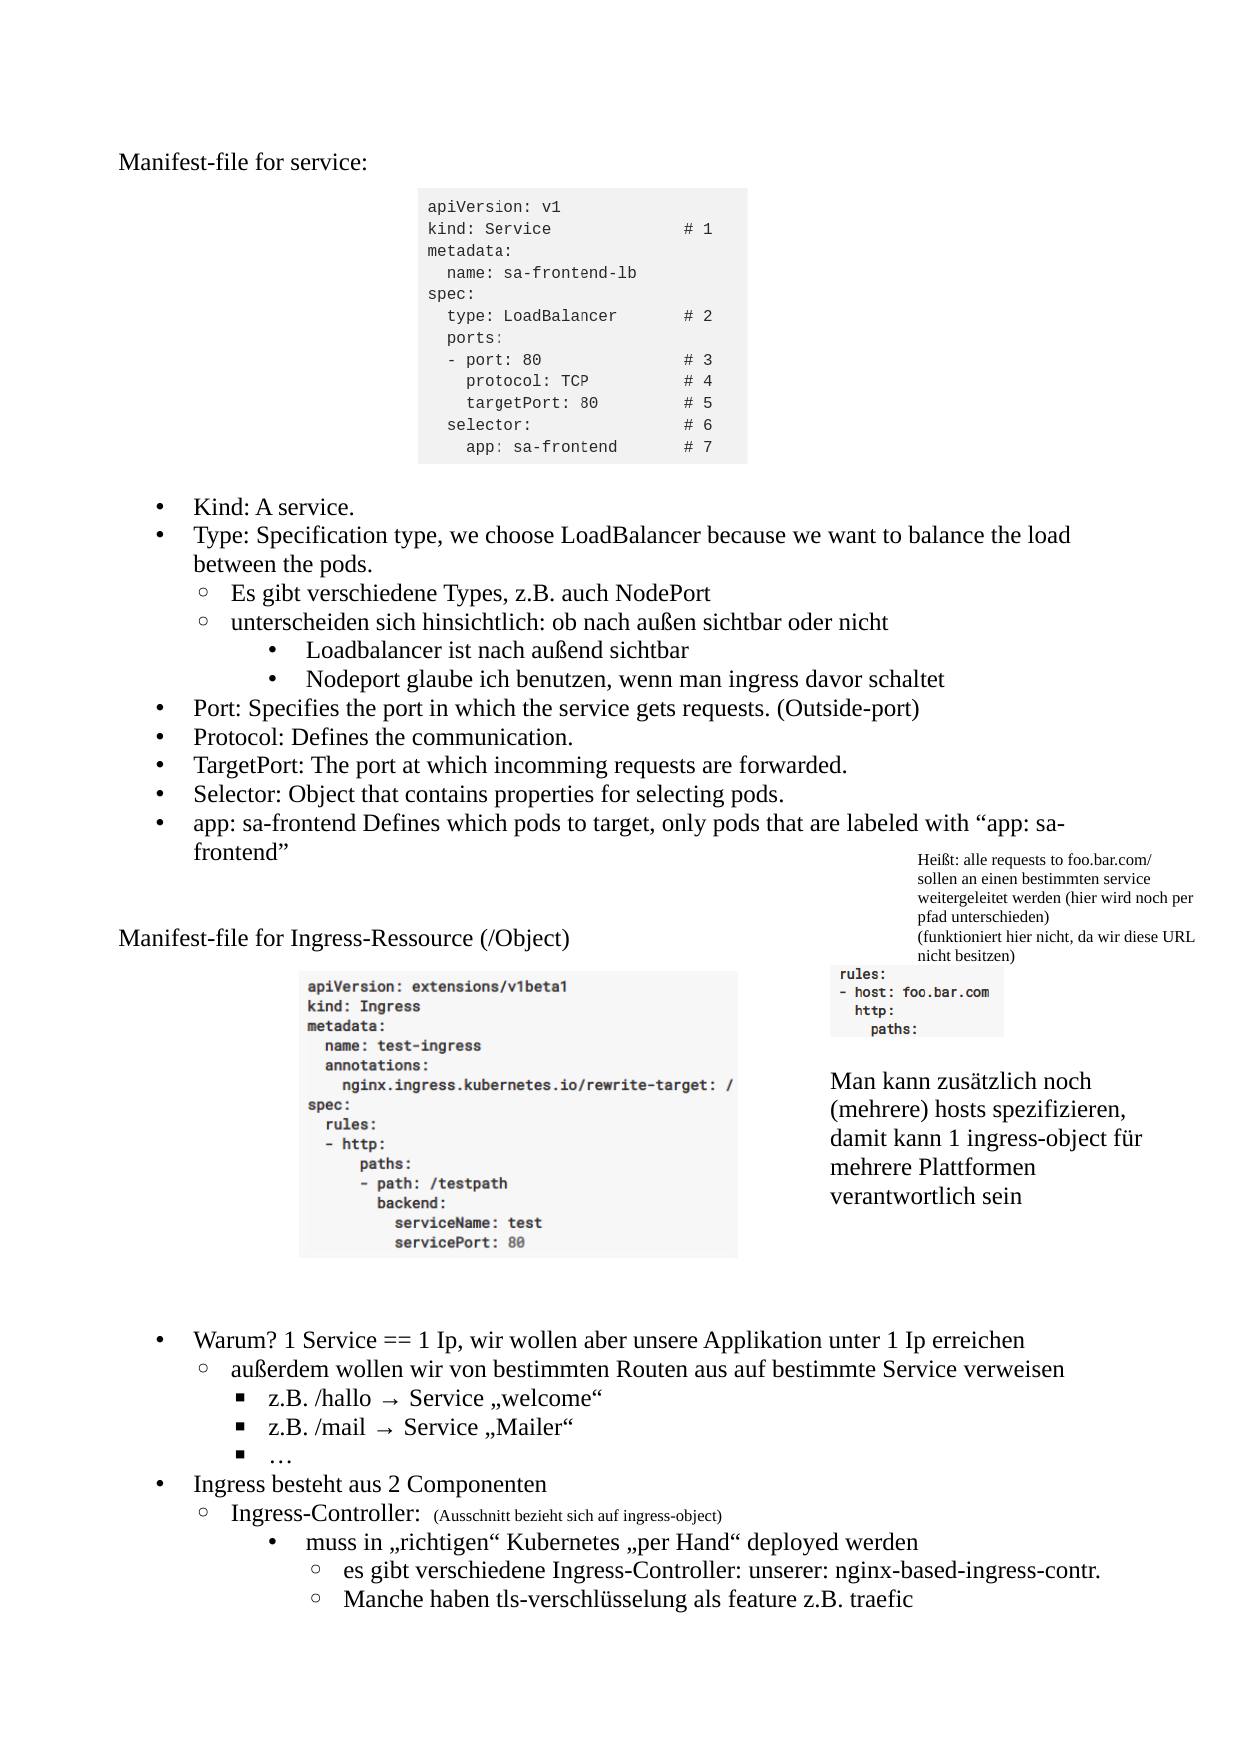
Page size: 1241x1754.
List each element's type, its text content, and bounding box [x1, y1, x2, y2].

list muss in „richtigen“ Kubernetes „per Hand“ deployed werden [268, 1527, 1122, 1556]
text Manifest-file for service: [118, 147, 1122, 176]
list unterscheiden sich hinsichtlich: ob nach außen sichtbar oder nicht [193, 607, 1122, 636]
list TargetPort: The port at which incomming requests are forwarded. [156, 751, 1122, 779]
list app: sa-frontend Defines which pods to target, only pods that are labeled with “app: sa-frontend” [156, 808, 1122, 866]
list z.B. /mail → Service „Mailer“ [231, 1412, 1122, 1441]
list Ingress besteht aus 2 Componenten [156, 1469, 1122, 1498]
picture [417, 188, 748, 464]
list Nodeport glaube ich benutzen, wenn man ingress davor schaltet [268, 664, 1122, 693]
list Warum? 1 Service == 1 Ip, wir wollen aber unsere Applikation unter 1 Ip erreichen [156, 1326, 1122, 1354]
picture [830, 965, 1004, 1037]
text Manifest-file for Ingress-Ressource (/Object) [118, 923, 1122, 952]
list Protocol: Defines the communication. [156, 722, 1122, 751]
list Ingress-Controller: (Ausschnitt bezieht sich auf ingress-object) [193, 1498, 1122, 1527]
list Es gibt verschiedene Types, z.B. auch NodePort [193, 578, 1122, 607]
list Kind: A service. [156, 492, 1122, 521]
list Selector: Object that contains properties for selecting pods. [156, 779, 1122, 808]
list außerdem wollen wir von bestimmten Routen aus auf bestimmte Service verweisen [193, 1354, 1122, 1383]
list Manche haben tls-verschlüsselung als feature z.B. traefic [306, 1584, 1122, 1613]
list Loadbalancer ist nach außend sichtbar [268, 636, 1122, 664]
list Port: Specifies the port in which the service gets requests. (Outside-port) [156, 693, 1122, 722]
list … [231, 1441, 1122, 1469]
list Type: Specification type, we choose LoadBalancer because we want to balance the load between the pods. [156, 521, 1122, 578]
picture [299, 971, 739, 1258]
list z.B. /hallo → Service „welcome“ [231, 1383, 1122, 1412]
list es gibt verschiedene Ingress-Controller: unserer: nginx-based-ingress-contr. [306, 1556, 1122, 1584]
